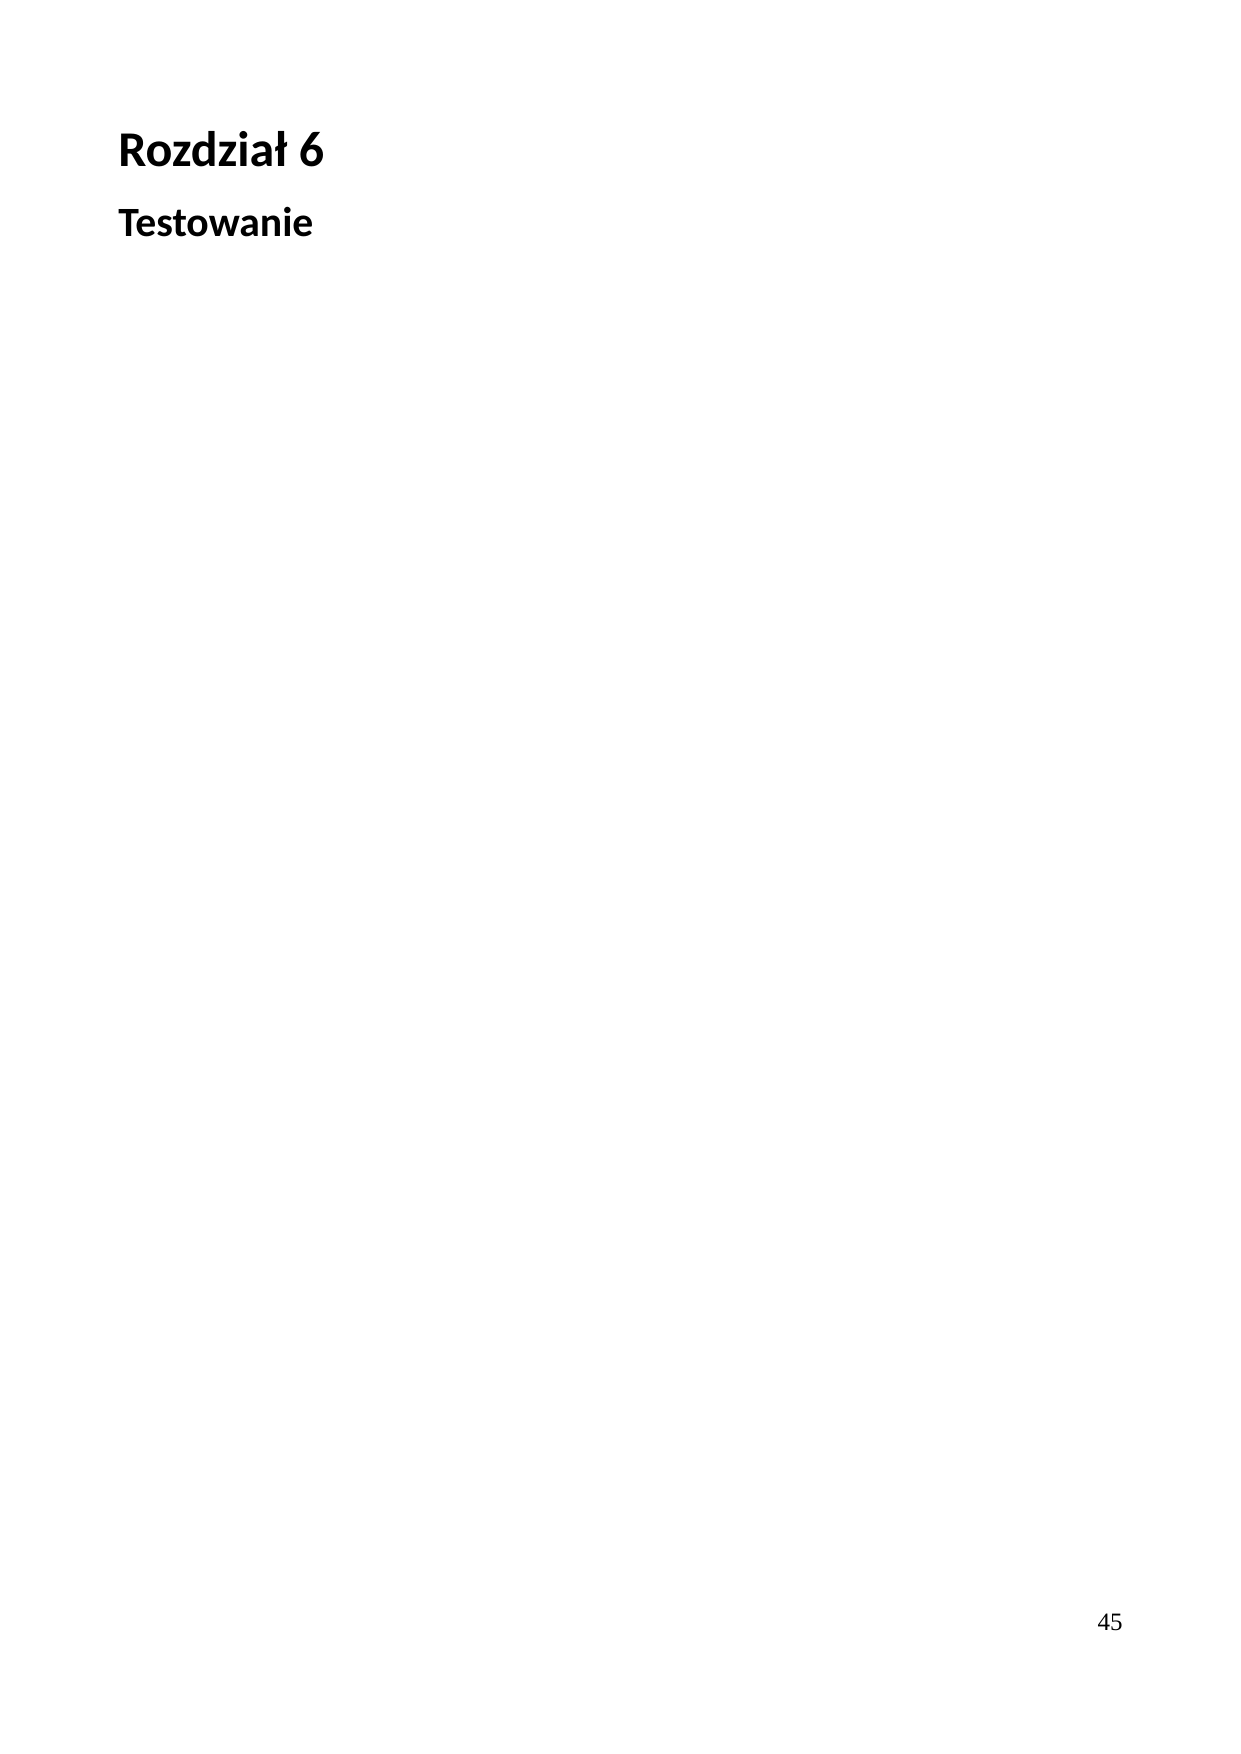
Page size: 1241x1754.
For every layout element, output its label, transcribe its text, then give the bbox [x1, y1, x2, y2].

text Rozdział 6 [118, 118, 1122, 179]
text Testowanie [118, 194, 1122, 247]
